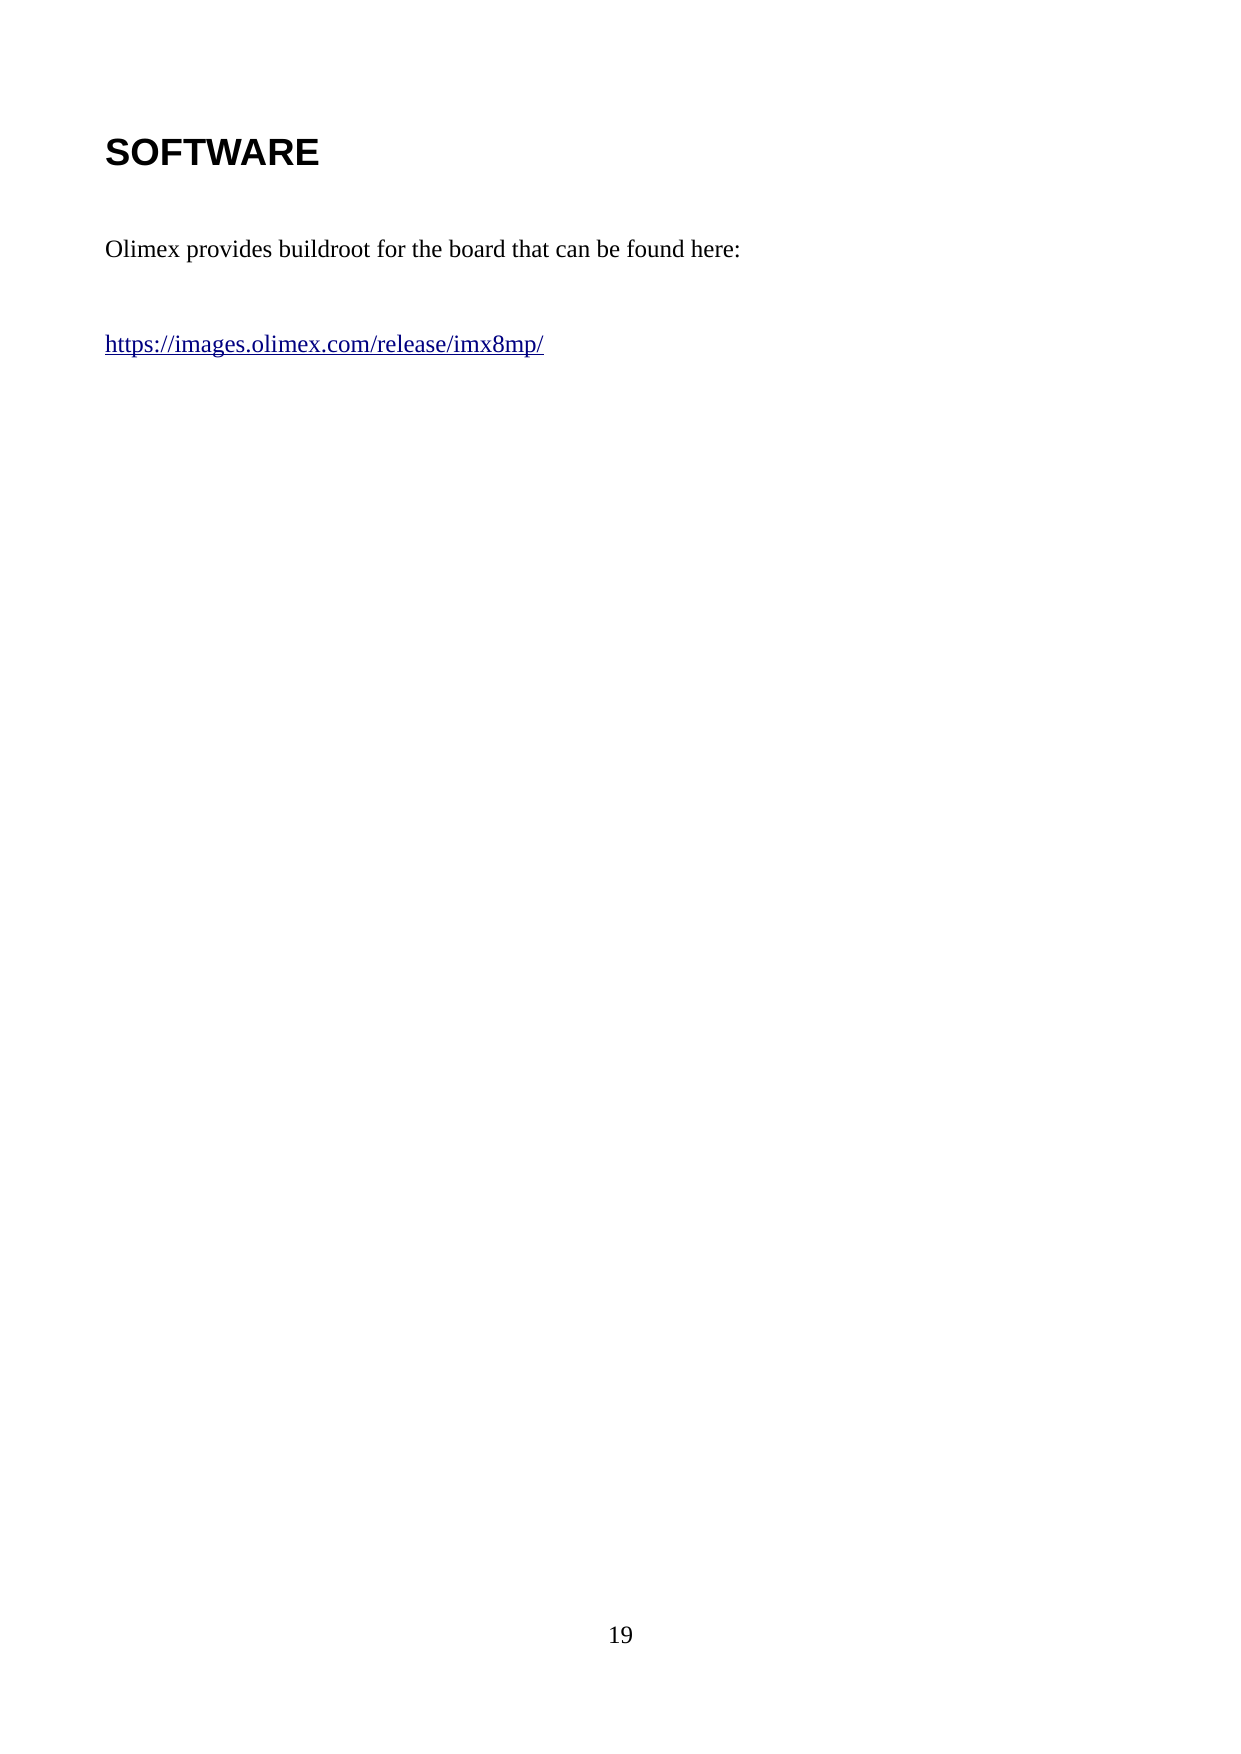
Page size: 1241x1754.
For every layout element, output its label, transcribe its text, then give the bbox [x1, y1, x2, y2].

text https://images.olimex.com/release/imx8mp/ [105, 329, 1136, 358]
subtitle SOFTWARE [105, 130, 1136, 174]
text Olimex provides buildroot for the board that can be found here: [105, 234, 1136, 262]
